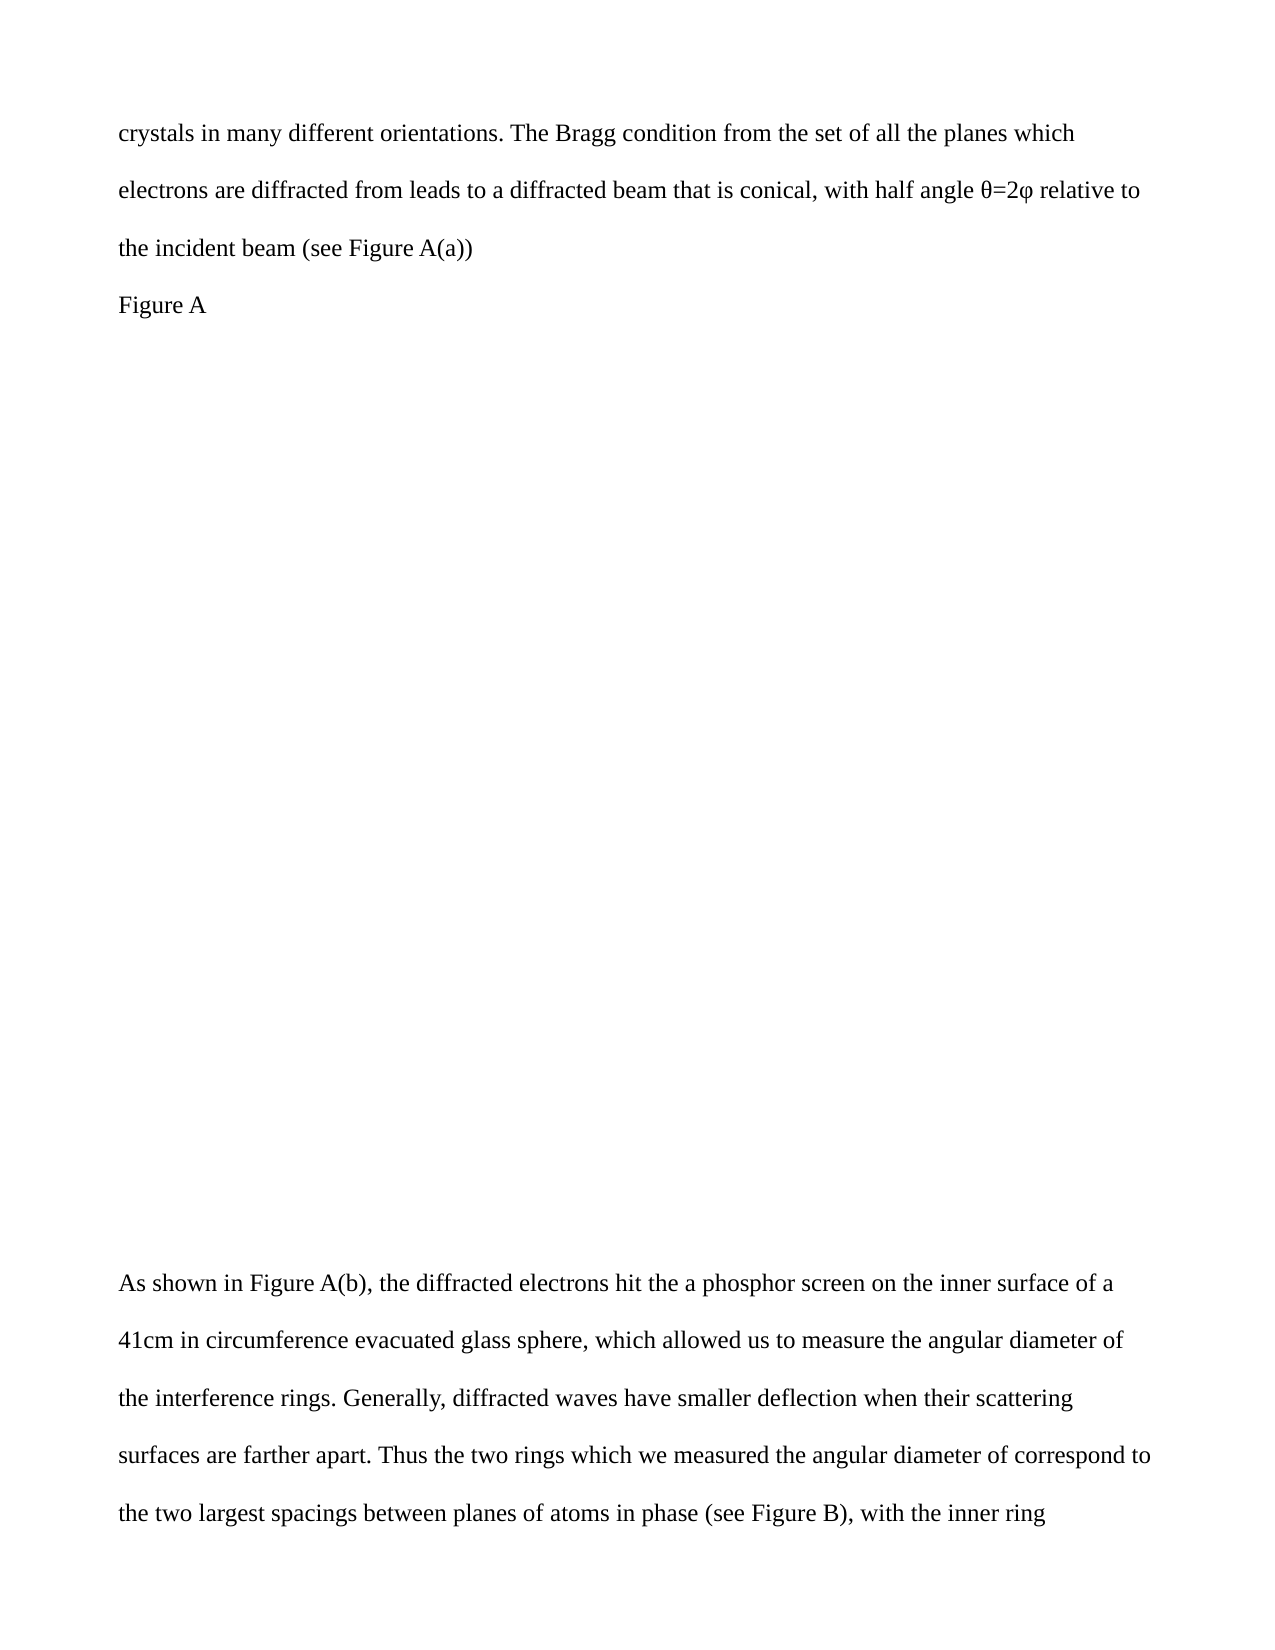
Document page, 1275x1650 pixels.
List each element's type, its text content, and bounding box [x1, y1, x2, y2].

text Figure A [118, 291, 1157, 319]
text As shown in Figure A(b), the diffracted electrons hit the a phosphor screen on the inner surface of a 41cm in circumference evacuated glass sphere, which allowed us to measure the angular diameter of the interference rings. Generally, diffracted waves have smaller deflection when their scattering surfaces are farther apart. Thus the two rings which we measured the angular diameter of correspond to the two largest spacings between planes of atoms in phase (see Figure B), with the inner ring [118, 1268, 1157, 1527]
text crystals in many different orientations. The Bragg condition from the set of all the planes which electrons are diffracted from leads to a diffracted beam that is conical, with half angle θ=2φ relative to the incident beam (see Figure A(a)) [118, 118, 1157, 262]
